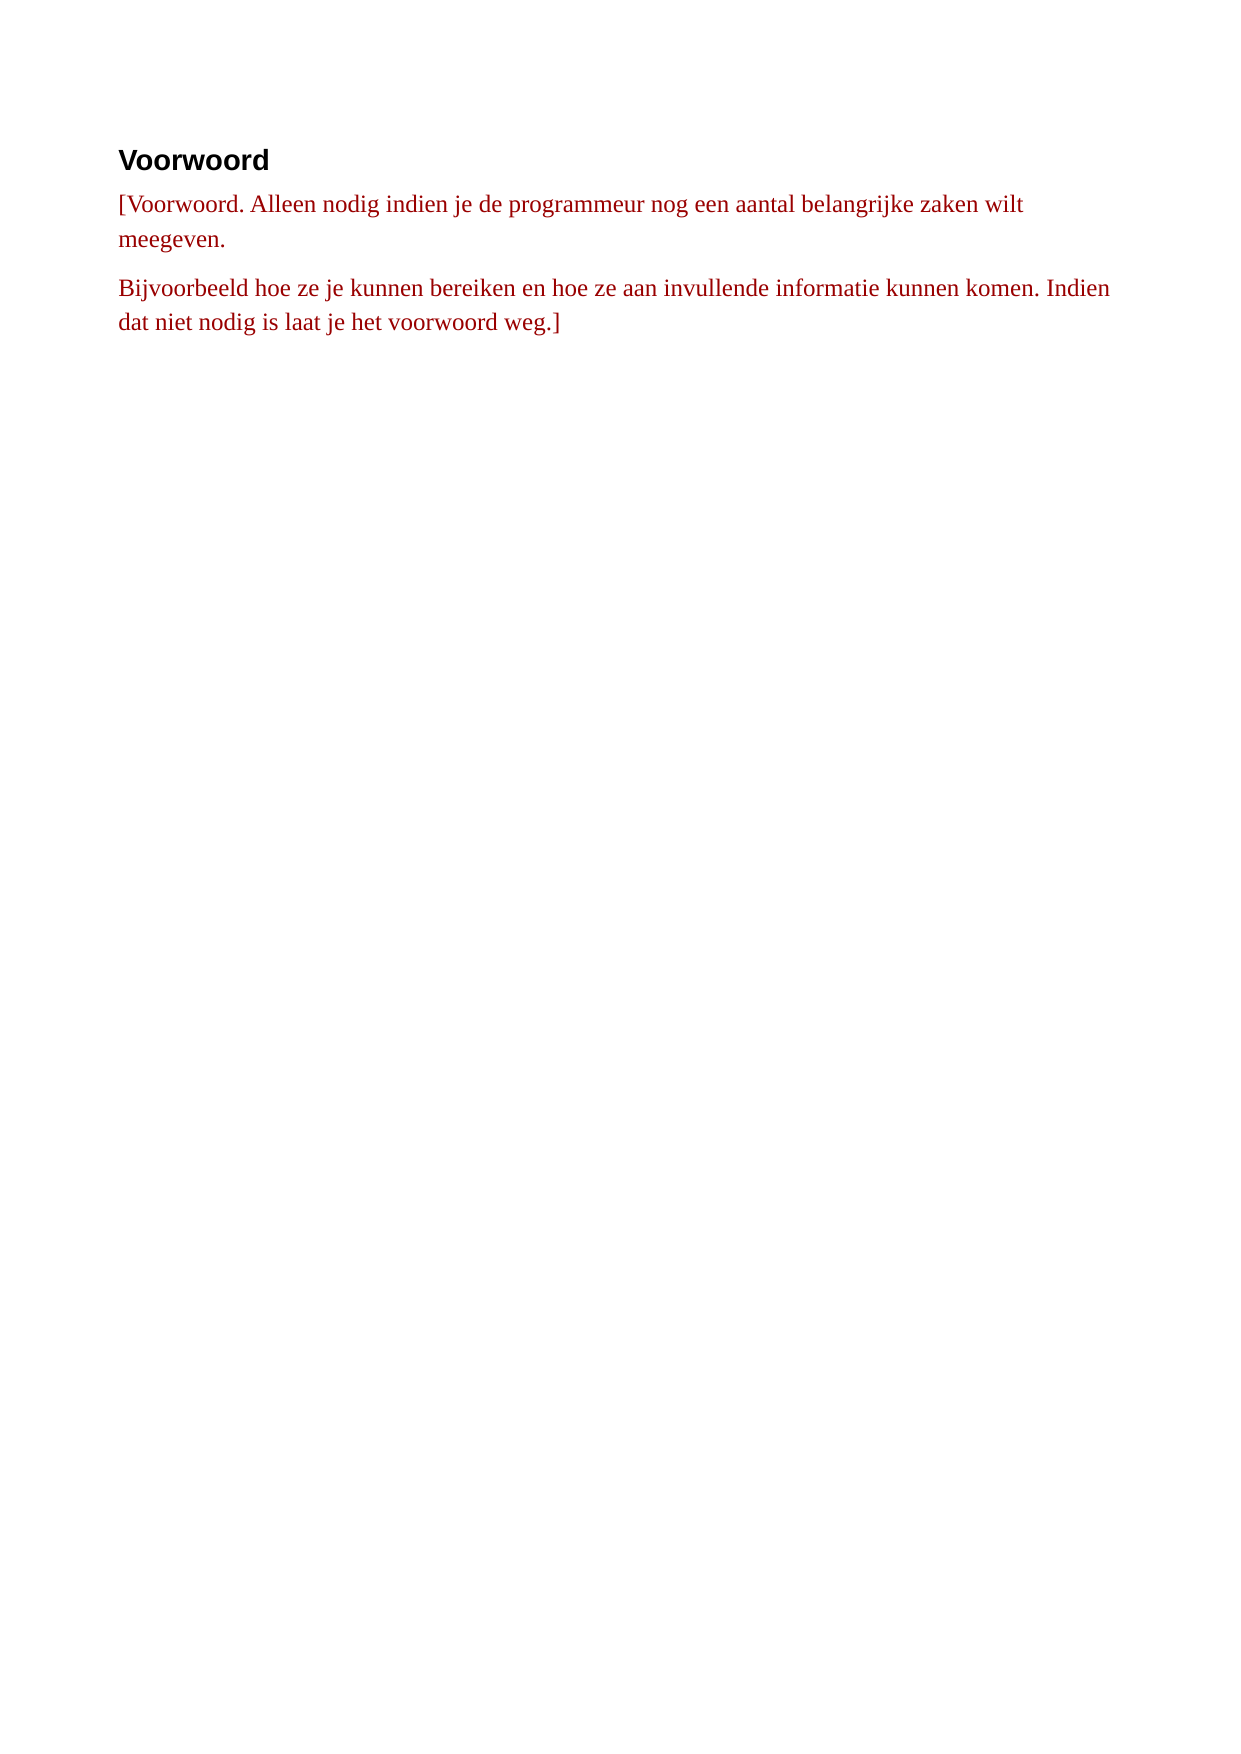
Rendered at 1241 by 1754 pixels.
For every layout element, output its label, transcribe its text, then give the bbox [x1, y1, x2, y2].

text [Voorwoord. Alleen nodig indien je de programmeur nog een aantal belangrijke zaken wilt meegeven. [118, 189, 1122, 252]
subtitle Voorwoord [118, 143, 1122, 177]
text Bijvoorbeeld hoe ze je kunnen bereiken en hoe ze aan invullende informatie kunnen komen. Indien dat niet nodig is laat je het voorwoord weg.] [118, 273, 1122, 336]
